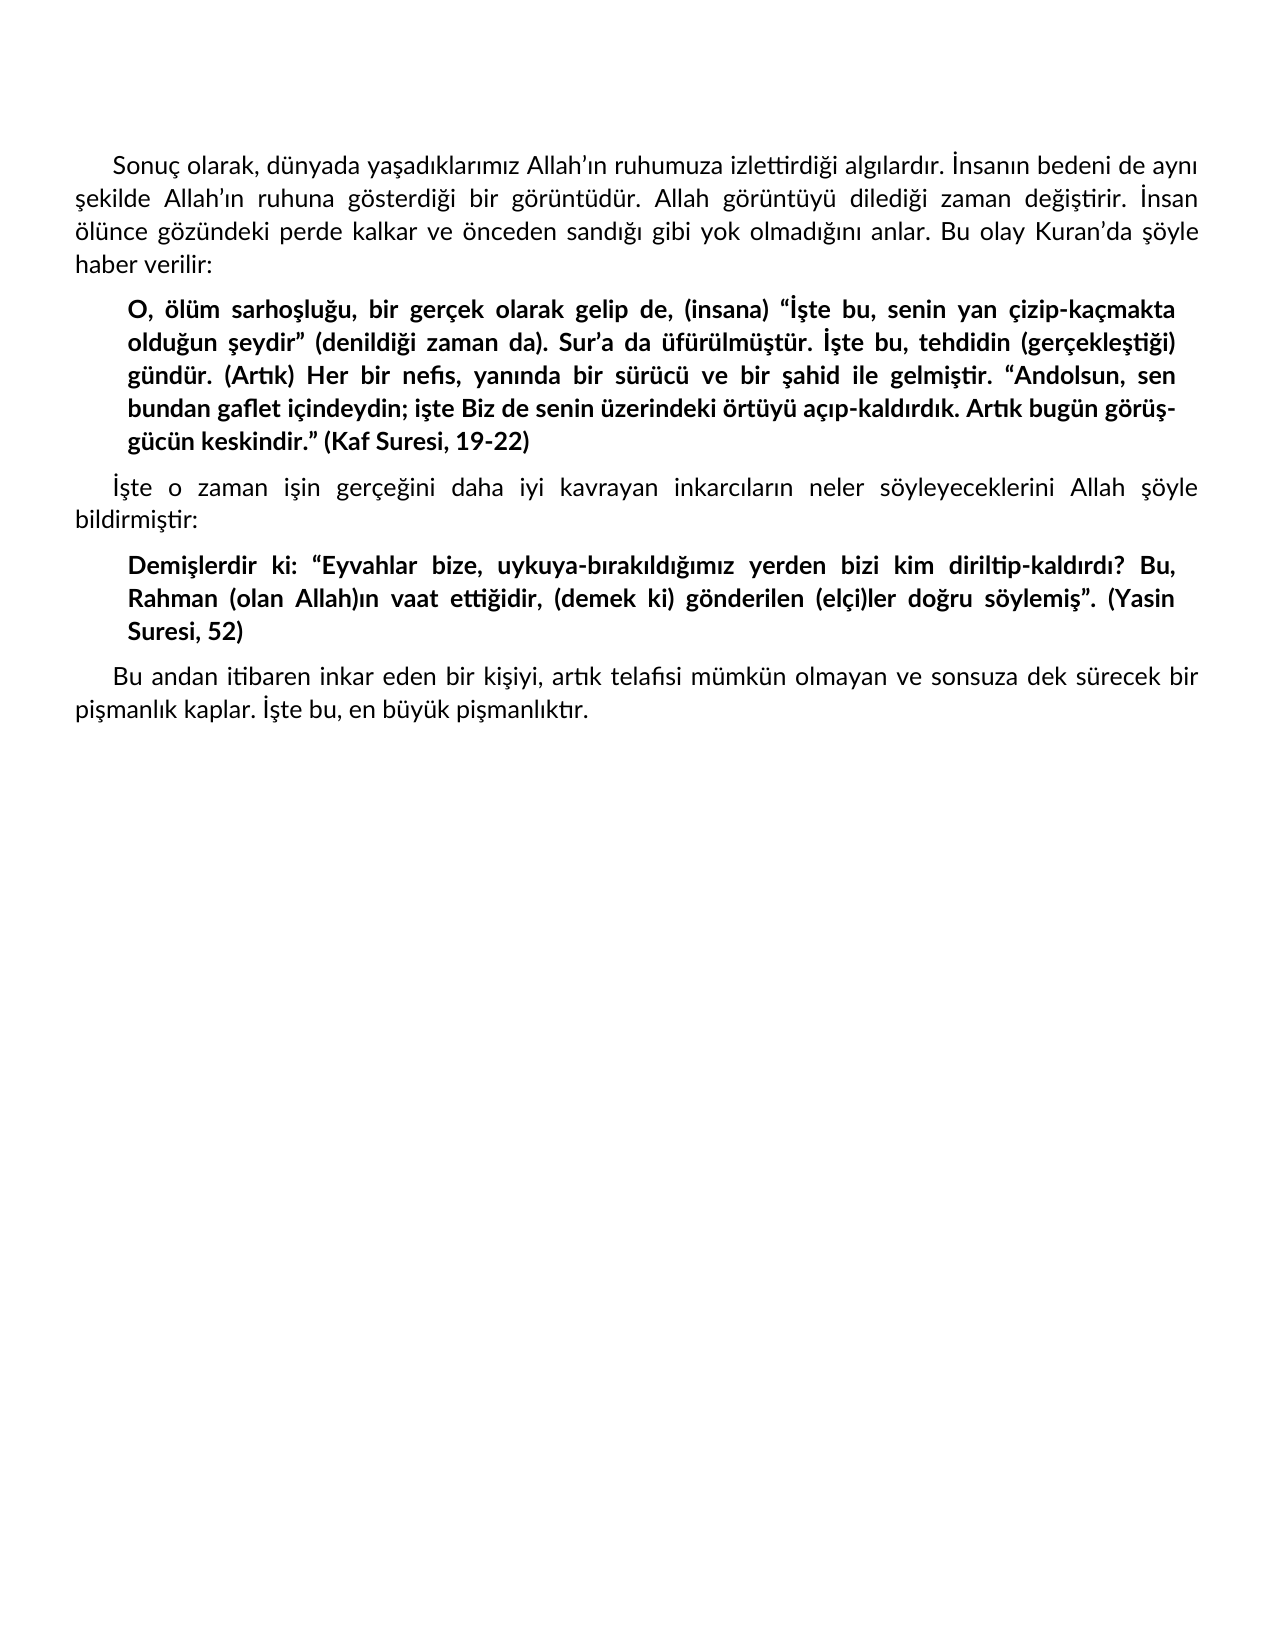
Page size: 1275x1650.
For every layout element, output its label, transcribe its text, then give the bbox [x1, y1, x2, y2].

text Sonuç olarak, dünyada yaşadıklarımız Allah’ın ruhumuza izlettirdiği algılardır. İnsanın bedeni de aynı şekilde Allah’ın ruhuna gösterdiği bir görüntüdür. Allah görüntüyü dilediği zaman değiştirir. İnsan ölünce gözündeki perde kalkar ve önceden sandığı gibi yok olmadığını anlar. Bu olay Kuran’da şöyle haber verilir: [75, 150, 1200, 279]
text Demişlerdir ki: “Eyvahlar bize, uykuya-bırakıldığımız yerden bizi kim diriltip-kaldırdı? Bu, Rahman (olan Allah)ın vaat ettiğidir, (demek ki) gönderilen (elçi)ler doğru söylemiş”. (Yasin Suresi, 52) [127, 549, 1177, 645]
text İşte o zaman işin gerçeğini daha iyi kavrayan inkarcıların neler söyleyeceklerini Allah şöyle bildirmiştir: [75, 471, 1200, 534]
text Bu andan itibaren inkar eden bir kişiyi, artık telafisi mümkün olmayan ve sonsuza dek sürecek bir pişmanlık kaplar. İşte bu, en büyük pişmanlıktır. [75, 661, 1200, 724]
text O, ölüm sarhoşluğu, bir gerçek olarak gelip de, (insana) “İşte bu, senin yan çizip-kaçmakta olduğun şeydir” (denildiği zaman da). Sur’a da üfürülmüştür. İşte bu, tehdidin (gerçekleştiği) gündür. (Artık) Her bir nefis, yanında bir sürücü ve bir şahid ile gelmiştir. “Andolsun, sen bundan gaflet içindeydin; işte Biz de senin üzerindeki örtüyü açıp-kaldırdık. Artık bugün görüş-gücün keskindir.” (Kaf Suresi, 19-22) [127, 294, 1177, 456]
